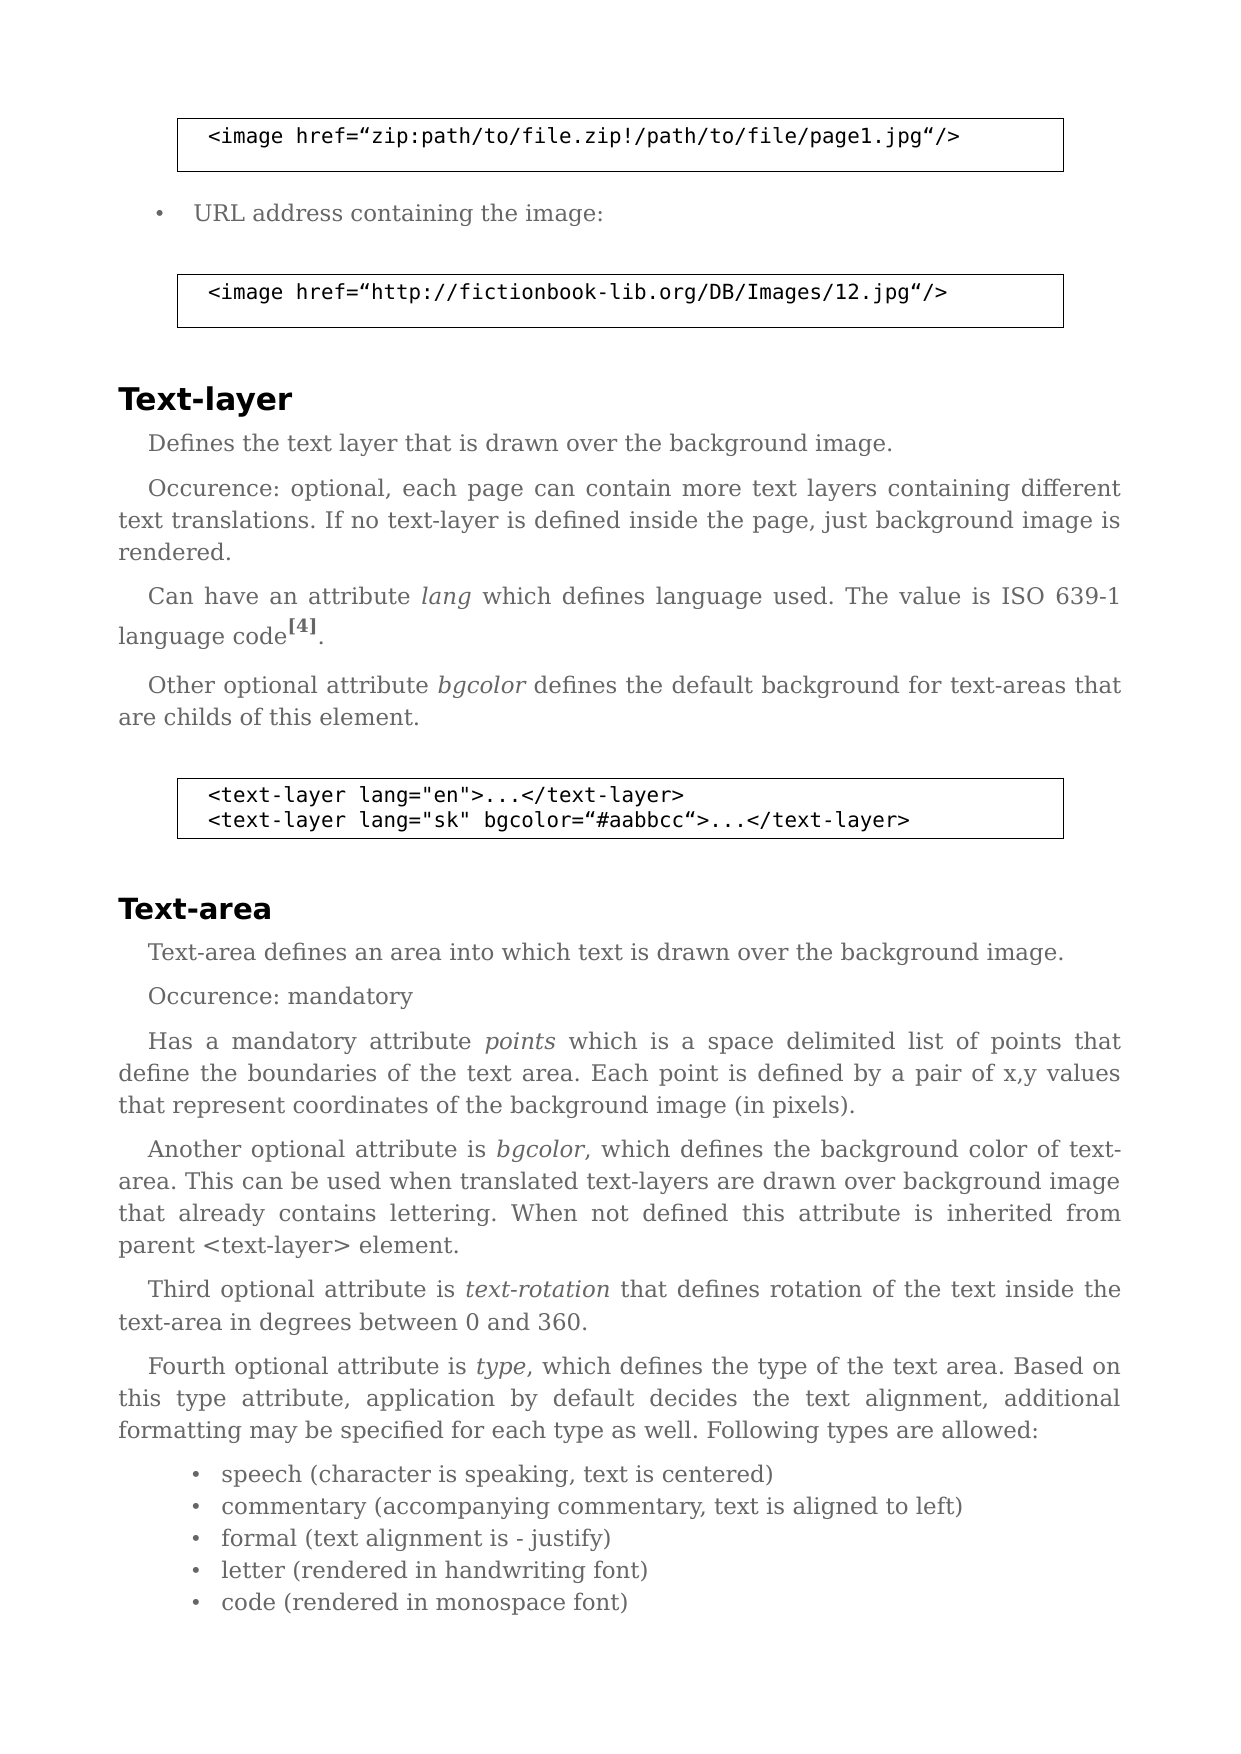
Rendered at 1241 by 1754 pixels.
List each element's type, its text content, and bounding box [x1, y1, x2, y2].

list code (rendered in monospace font) [162, 1589, 1122, 1616]
list URL address containing the image: [156, 200, 1122, 227]
text Can have an attribute lang which defines language used. The value is ISO 639-1 language code[4]. [118, 583, 1122, 652]
text Fourth optional attribute is type, which defines the type of the text area. Based on this type attribute, application by default decides the text alignment, additional formatting may be specified for each type as well. Following types are allowed: [118, 1353, 1122, 1444]
text Third optional attribute is text-rotation that defines rotation of the text inside the text-area in degrees between 0 and 360. [118, 1277, 1122, 1335]
table_header <image href=“zip:path/to/file.zip!/path/to/file/page1.jpg“/> [178, 119, 1063, 171]
text Other optional attribute bgcolor defines the default background for text-areas that are childs of this element. [118, 672, 1122, 730]
text Defines the text layer that is drawn over the background image. [118, 430, 1122, 457]
text Has a mandatory attribute points which is a space delimited list of points that define the boundaries of the text area. Each point is defined by a pair of x,y values that represent coordinates of the background image (in pixels). [118, 1028, 1122, 1118]
text Occurence: mandatory [118, 983, 1122, 1010]
text Another optional attribute is bgcolor, which defines the background color of text-area. This can be used when translated text-layers are drawn over background image that already contains lettering. When not defined this attribute is inherited from parent <text-layer> element. [118, 1136, 1122, 1259]
text Text-area defines an area into which text is drawn over the background image. [118, 939, 1122, 966]
list commentary (accompanying commentary, text is aligned to left) [162, 1493, 1122, 1520]
table_header <text-layer lang="en">...</text-layer> <text-layer lang="sk" bgcolor=“#aabbcc“>...</text-layer> [178, 779, 1063, 838]
list formal (text alignment is - justify) [162, 1526, 1122, 1552]
list letter (rendered in handwriting font) [162, 1557, 1122, 1584]
table_header <image href=“http://fictionbook-lib.org/DB/Images/12.jpg“/> [178, 275, 1063, 327]
list speech (character is speaking, text is centered) [162, 1462, 1122, 1488]
text Occurence: optional, each page can contain more text layers containing different text translations. If no text-layer is defined inside the page, just background image is rendered. [118, 475, 1122, 565]
subtitle Text-area [118, 892, 1122, 926]
subtitle Text-layer [118, 381, 1122, 418]
